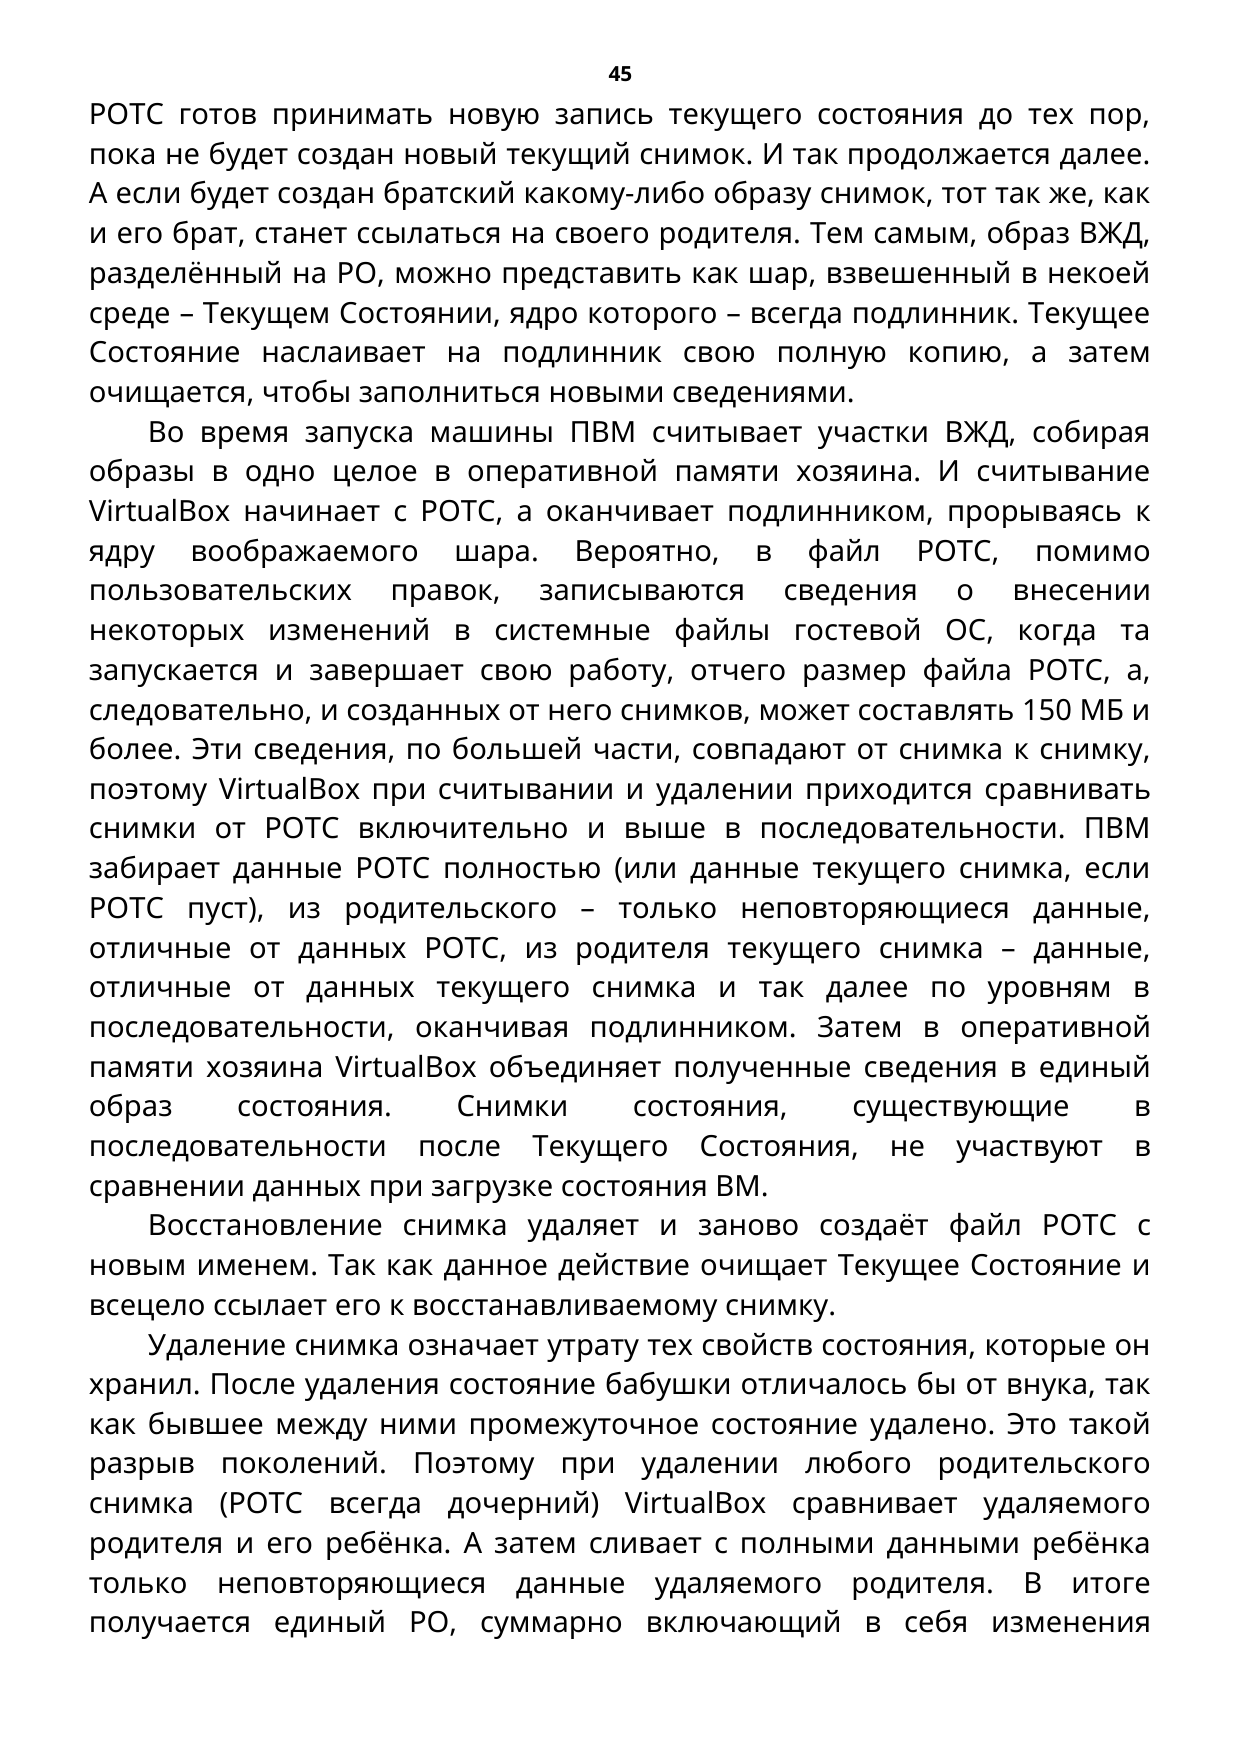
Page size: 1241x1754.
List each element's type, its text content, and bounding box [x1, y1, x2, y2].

text Во время запуска машины ПВМ считывает участки ВЖД, собирая образы в одно целое в оперативной памяти хозяина. И считывание VirtualBox начинает с РОТС, а оканчивает подлинником, прорываясь к ядру воображаемого шара. Вероятно, в файл РОТС, помимо пользовательских правок, записываются сведения о внесении некоторых изменений в системные файлы гостевой ОС, когда та запускается и завершает свою работу, отчего размер файла РОТС, а, следовательно, и созданных от него снимков, может составлять 150 МБ и более. Эти сведения, по большей части, совпадают от снимка к снимку, поэтому VirtualBox при считывании и удалении приходится сравнивать снимки от РОТС включительно и выше в последовательности. ПВМ забирает данные РОТС полностью (или данные текущего снимка, если РОТС пуст), из родительского – только неповторяющиеся данные, отличные от данных РОТС, из родителя текущего снимка – данные, отличные от данных текущего снимка и так далее по уровням в последовательности, оканчивая подлинником. Затем в оперативной памяти хозяина VirtualBox объединяет полученные сведения в единый образ состояния. Снимки состояния, существующие в последовательности после Текущего Состояния, не участвуют в сравнении данных при загрузке состояния ВМ. [89, 411, 1152, 1205]
text РОТС готов принимать новую запись текущего состояния до тех пор, пока не будет создан новый текущий снимок. И так продолжается далее. А если будет создан братский какому-либо образу снимок, тот так же, как и его брат, станет ссылаться на своего родителя. Тем самым, образ ВЖД, разделённый на РО, можно представить как шар, взвешенный в некоей среде – Текущем Состоянии, ядро которого – всегда подлинник. Текущее Состояние наслаивает на подлинник свою полную копию, а затем очищается, чтобы заполниться новыми сведениями. [89, 93, 1152, 411]
text Восстановление снимка удаляет и заново создаёт файл РОТС с новым именем. Так как данное действие очищает Текущее Состояние и всецело ссылает его к восстанавливаемому снимку. [89, 1205, 1152, 1324]
text Удаление снимка означает утрату тех свойств состояния, которые он хранил. После удаления состояние бабушки отличалось бы от внука, так как бывшее между ними промежуточное состояние удалено. Это такой разрыв поколений. Поэтому при удалении любого родительского снимка (РОТС всегда дочерний) VirtualBox сравнивает удаляемого родителя и его ребёнка. А затем сливает с полными данными ребёнка только неповторяющиеся данные удаляемого родителя. В итоге получается единый РО, суммарно включающий в себя изменения [89, 1324, 1152, 1641]
